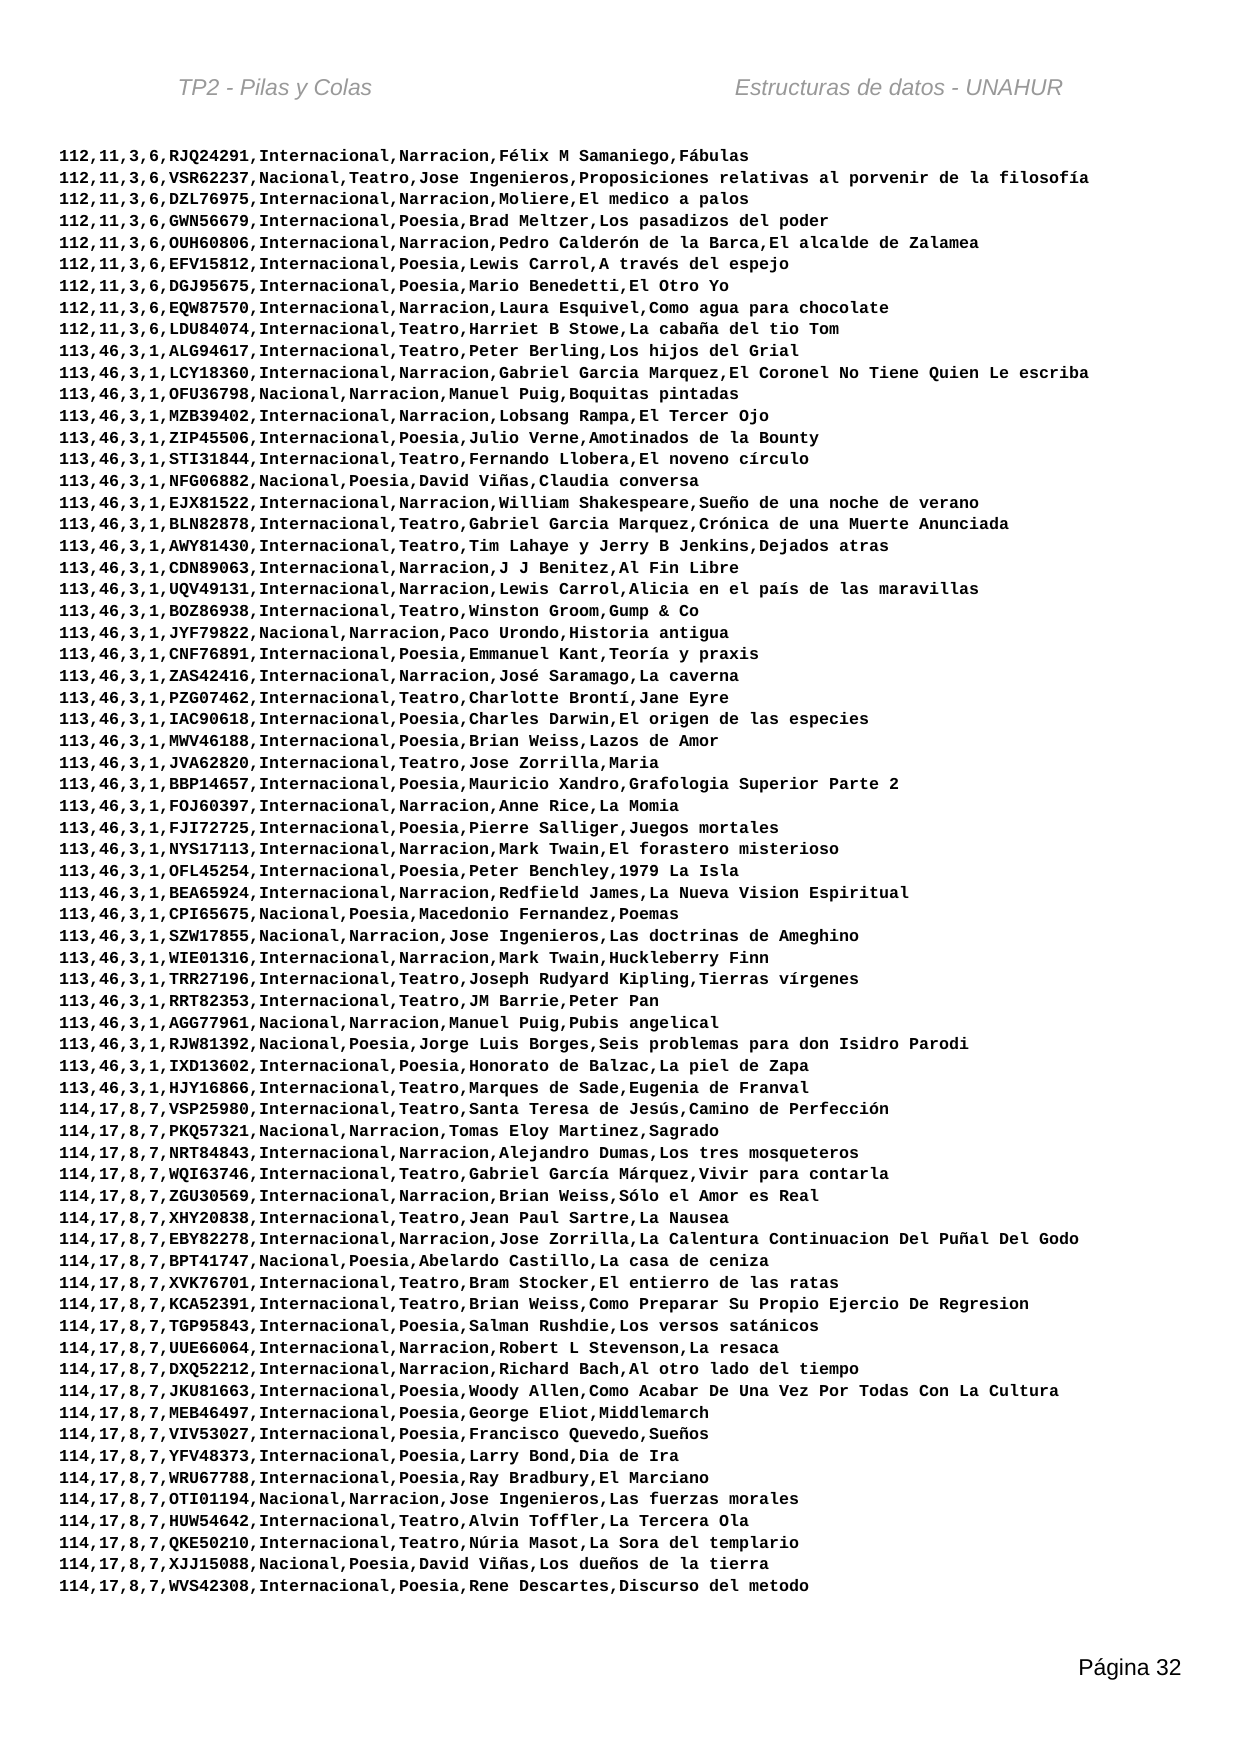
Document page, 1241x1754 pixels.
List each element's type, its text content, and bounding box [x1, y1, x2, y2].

text 113,46,3,1,WIE01316,Internacional,Narracion,Mark Twain,Huckleberry Finn [59, 949, 1181, 968]
text 114,17,8,7,HUW54642,Internacional,Teatro,Alvin Toffler,La Tercera Ola [59, 1513, 1181, 1531]
text 114,17,8,7,WQI63746,Internacional,Teatro,Gabriel García Márquez,Vivir para contarla [59, 1166, 1181, 1185]
text 112,11,3,6,LDU84074,Internacional,Teatro,Harriet B Stowe,La cabaña del tio Tom [59, 321, 1181, 340]
text 113,46,3,1,UQV49131,Internacional,Narracion,Lewis Carrol,Alicia en el paí­s de las maravillas [59, 581, 1181, 600]
text 114,17,8,7,ZGU30569,Internacional,Narracion,Brian Weiss,Sólo el Amor es Real [59, 1188, 1181, 1206]
text 113,46,3,1,RRT82353,Internacional,Teatro,JM Barrie,Peter Pan [59, 993, 1181, 1011]
text 114,17,8,7,PKQ57321,Nacional,Narracion,Tomas Eloy Martinez,Sagrado [59, 1123, 1181, 1141]
text 114,17,8,7,NRT84843,Internacional,Narracion,Alejandro Dumas,Los tres mosqueteros [59, 1144, 1181, 1163]
text 114,17,8,7,BPT41747,Nacional,Poesia,Abelardo Castillo,La casa de ceniza [59, 1253, 1181, 1271]
text 112,11,3,6,GWN56679,Internacional,Poesia,Brad Meltzer,Los pasadizos del poder [59, 213, 1181, 231]
text 114,17,8,7,VSP25980,Internacional,Teatro,Santa Teresa de Jesús,Camino de Perfección [59, 1101, 1181, 1120]
text 113,46,3,1,NYS17113,Internacional,Narracion,Mark Twain,El forastero misterioso [59, 841, 1181, 860]
text 114,17,8,7,YFV48373,Internacional,Poesia,Larry Bond,Dia de Ira [59, 1448, 1181, 1466]
text 114,17,8,7,UUE66064,Internacional,Narracion,Robert L Stevenson,La resaca [59, 1339, 1181, 1358]
text 114,17,8,7,WVS42308,Internacional,Poesia,Rene Descartes,Discurso del metodo [59, 1578, 1181, 1596]
text 114,17,8,7,OTI01194,Nacional,Narracion,Jose Ingenieros,Las fuerzas morales [59, 1491, 1181, 1510]
text 113,46,3,1,CDN89063,Internacional,Narracion,J J Benitez,Al Fin Libre [59, 559, 1181, 578]
text 114,17,8,7,TGP95843,Internacional,Poesia,Salman Rushdie,Los versos satánicos [59, 1318, 1181, 1336]
text 113,46,3,1,OFL45254,Internacional,Poesia,Peter Benchley,1979 La Isla [59, 863, 1181, 881]
text 112,11,3,6,OUH60806,Internacional,Narracion,Pedro Calderón de la Barca,El alcalde de Zalamea [59, 234, 1181, 253]
text 113,46,3,1,MZB39402,Internacional,Narracion,Lobsang Rampa,El Tercer Ojo [59, 408, 1181, 426]
text 113,46,3,1,STI31844,Internacional,Teatro,Fernando Llobera,El noveno círculo [59, 451, 1181, 470]
text 113,46,3,1,ZAS42416,Internacional,Narracion,José Saramago,La caverna [59, 668, 1181, 686]
text 114,17,8,7,XHY20838,Internacional,Teatro,Jean Paul Sartre,La Nausea [59, 1209, 1181, 1228]
text 113,46,3,1,BBP14657,Internacional,Poesia,Mauricio Xandro,Grafologia Superior Parte 2 [59, 776, 1181, 795]
text 112,11,3,6,DGJ95675,Internacional,Poesia,Mario Benedetti,El Otro Yo [59, 278, 1181, 296]
text 114,17,8,7,XVK76701,Internacional,Teatro,Bram Stocker,El entierro de las ratas [59, 1274, 1181, 1293]
text 113,46,3,1,FJI72725,Internacional,Poesia,Pierre Salliger,Juegos mortales [59, 819, 1181, 838]
text 112,11,3,6,VSR62237,Nacional,Teatro,Jose Ingenieros,Proposiciones relativas al porvenir de la filosofía [59, 169, 1181, 188]
text 114,17,8,7,VIV53027,Internacional,Poesia,Francisco Quevedo,Sueños [59, 1426, 1181, 1445]
text 113,46,3,1,IAC90618,Internacional,Poesia,Charles Darwin,El origen de las especies [59, 711, 1181, 730]
text 114,17,8,7,WRU67788,Internacional,Poesia,Ray Bradbury,El Marciano [59, 1469, 1181, 1488]
text 113,46,3,1,FOJ60397,Internacional,Narracion,Anne Rice,La Momia [59, 798, 1181, 816]
text 113,46,3,1,HJY16866,Internacional,Teatro,Marques de Sade,Eugenia de Franval [59, 1079, 1181, 1098]
text 113,46,3,1,AGG77961,Nacional,Narracion,Manuel Puig,Pubis angelical [59, 1014, 1181, 1033]
text 113,46,3,1,CNF76891,Internacional,Poesia,Emmanuel Kant,Teoría y praxis [59, 646, 1181, 665]
text 113,46,3,1,NFG06882,Nacional,Poesia,David Viñas,Claudia conversa [59, 473, 1181, 491]
text 114,17,8,7,KCA52391,Internacional,Teatro,Brian Weiss,Como Preparar Su Propio Ejercio De Regresion [59, 1296, 1181, 1315]
text 113,46,3,1,JVA62820,Internacional,Teatro,Jose Zorrilla,Maria [59, 754, 1181, 773]
text 114,17,8,7,JKU81663,Internacional,Poesia,Woody Allen,Como Acabar De Una Vez Por Todas Con La Cultura [59, 1383, 1181, 1401]
text 113,46,3,1,BEA65924,Internacional,Narracion,Redfield James,La Nueva Vision Espiritual [59, 884, 1181, 903]
text 113,46,3,1,ZIP45506,Internacional,Poesia,Julio Verne,Amotinados de la Bounty [59, 429, 1181, 448]
text 113,46,3,1,EJX81522,Internacional,Narracion,William Shakespeare,Sueño de una noche de verano [59, 494, 1181, 513]
text 113,46,3,1,PZG07462,Internacional,Teatro,Charlotte Brontí,Jane Eyre [59, 689, 1181, 708]
text 112,11,3,6,DZL76975,Internacional,Narracion,Moliere,El medico a palos [59, 191, 1181, 210]
text 113,46,3,1,MWV46188,Internacional,Poesia,Brian Weiss,Lazos de Amor [59, 733, 1181, 751]
text 113,46,3,1,CPI65675,Nacional,Poesia,Macedonio Fernandez,Poemas [59, 906, 1181, 925]
text 113,46,3,1,BLN82878,Internacional,Teatro,Gabriel Garcia Marquez,Crónica de una Muerte Anunciada [59, 516, 1181, 535]
text 113,46,3,1,OFU36798,Nacional,Narracion,Manuel Puig,Boquitas pintadas [59, 386, 1181, 405]
text 114,17,8,7,MEB46497,Internacional,Poesia,George Eliot,Middlemarch [59, 1404, 1181, 1423]
text 113,46,3,1,RJW81392,Nacional,Poesia,Jorge Luis Borges,Seis problemas para don Isidro Parodi [59, 1036, 1181, 1055]
text 112,11,3,6,RJQ24291,Internacional,Narracion,Félix M Samaniego,Fábulas [59, 148, 1181, 166]
text 114,17,8,7,EBY82278,Internacional,Narracion,Jose Zorrilla,La Calentura Continuacion Del Puñal Del Godo [59, 1231, 1181, 1250]
text 113,46,3,1,LCY18360,Internacional,Narracion,Gabriel Garcia Marquez,El Coronel No Tiene Quien Le escriba [59, 364, 1181, 383]
text 113,46,3,1,TRR27196,Internacional,Teatro,Joseph Rudyard Kipling,Tierras ví­rgenes [59, 971, 1181, 990]
text 114,17,8,7,DXQ52212,Internacional,Narracion,Richard Bach,Al otro lado del tiempo [59, 1361, 1181, 1380]
text 113,46,3,1,IXD13602,Internacional,Poesia,Honorato de Balzac,La piel de Zapa [59, 1058, 1181, 1076]
text 113,46,3,1,AWY81430,Internacional,Teatro,Tim Lahaye y Jerry B Jenkins,Dejados atras [59, 538, 1181, 556]
text 112,11,3,6,EQW87570,Internacional,Narracion,Laura Esquivel,Como agua para chocolate [59, 299, 1181, 318]
text 113,46,3,1,ALG94617,Internacional,Teatro,Peter Berling,Los hijos del Grial [59, 343, 1181, 361]
text 114,17,8,7,QKE50210,Internacional,Teatro,Núria Masot,La Sora del templario [59, 1534, 1181, 1553]
text 114,17,8,7,XJJ15088,Nacional,Poesia,David Viñas,Los dueños de la tierra [59, 1556, 1181, 1575]
text 112,11,3,6,EFV15812,Internacional,Poesia,Lewis Carrol,A través del espejo [59, 256, 1181, 275]
text 113,46,3,1,SZW17855,Nacional,Narracion,Jose Ingenieros,Las doctrinas de Ameghino [59, 928, 1181, 946]
text 113,46,3,1,JYF79822,Nacional,Narracion,Paco Urondo,Historia antigua [59, 624, 1181, 643]
text 113,46,3,1,BOZ86938,Internacional,Teatro,Winston Groom,Gump & Co [59, 603, 1181, 621]
